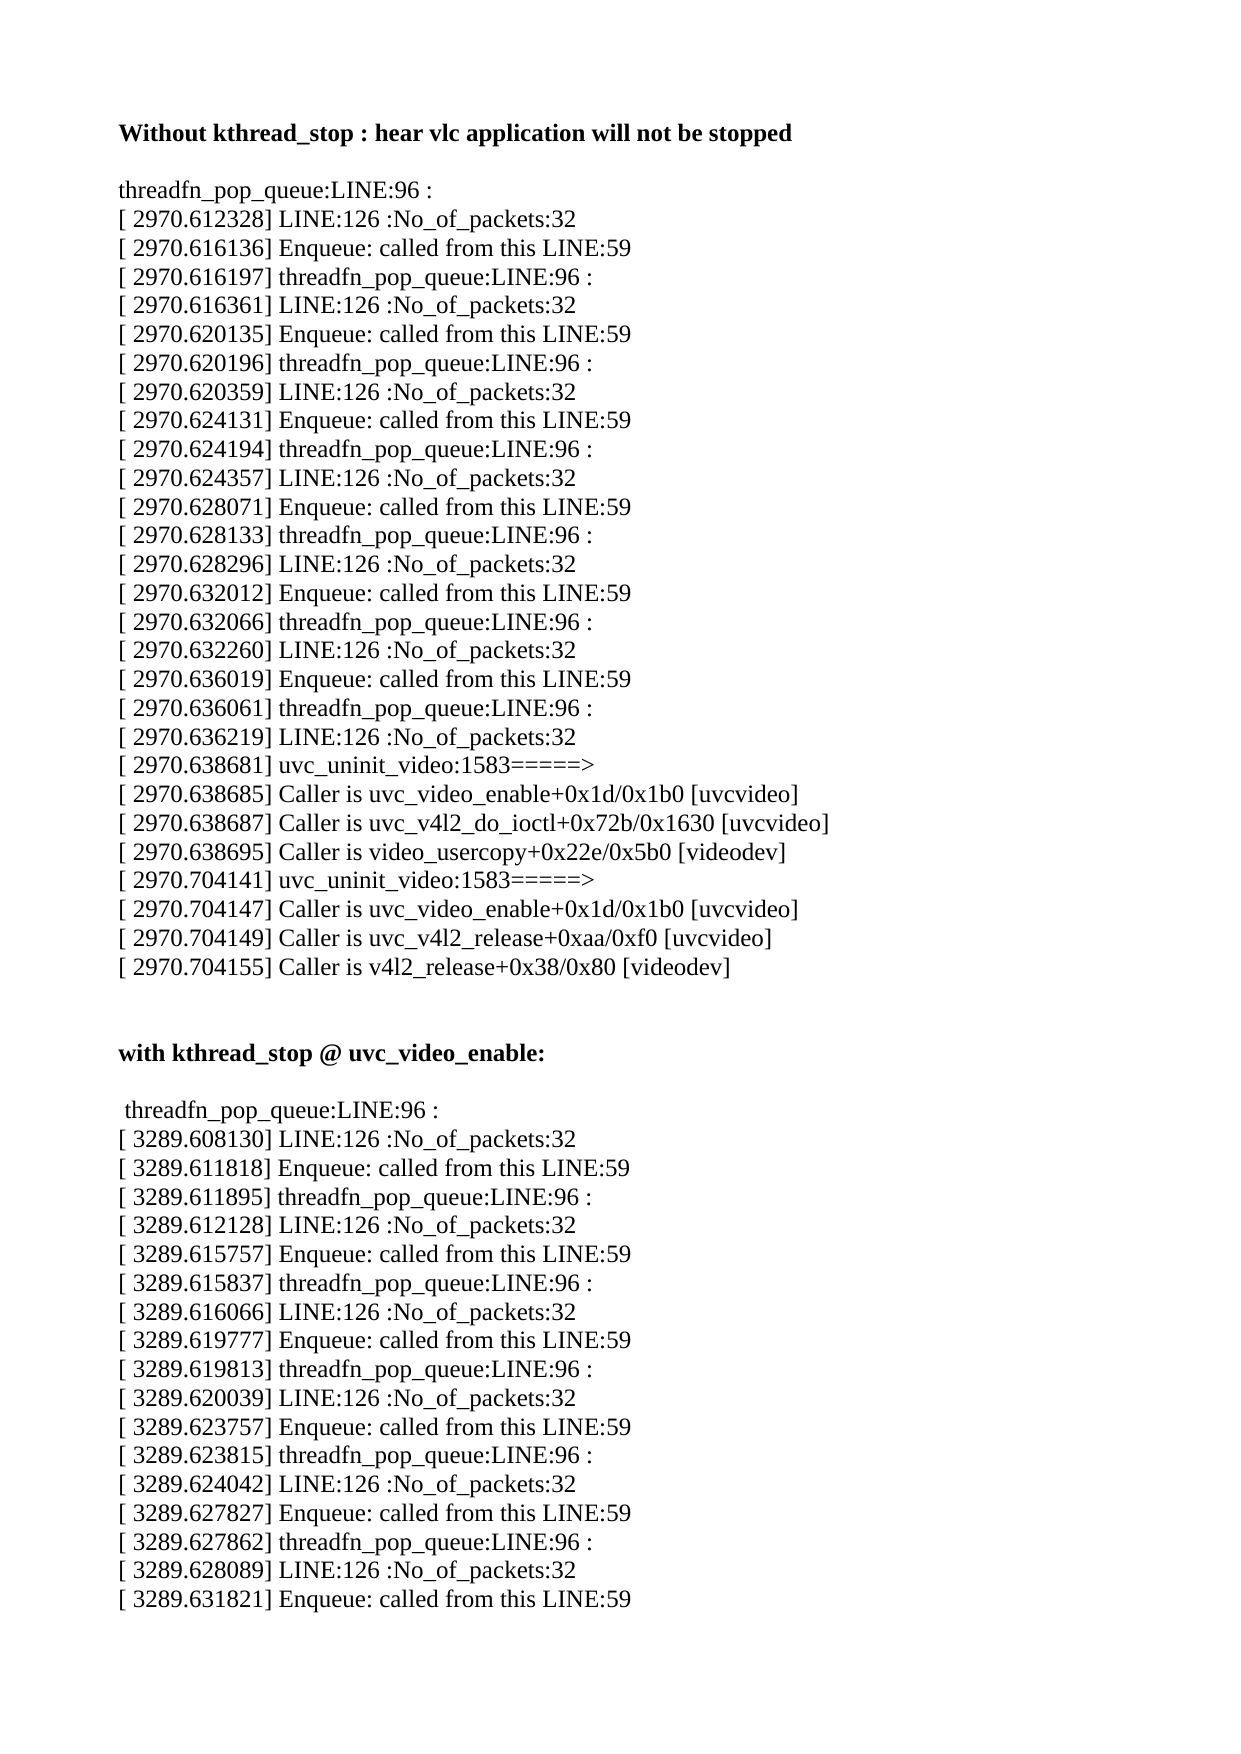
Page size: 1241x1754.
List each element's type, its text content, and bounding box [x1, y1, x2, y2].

text [ 3289.620039] LINE:126 :No_of_packets:32 [118, 1383, 1122, 1412]
text Without kthread_stop : hear vlc application will not be stopped [118, 118, 1122, 147]
text [ 2970.638681] uvc_uninit_video:1583=====> [118, 751, 1122, 779]
text [ 3289.616066] LINE:126 :No_of_packets:32 [118, 1297, 1122, 1326]
text [ 2970.628071] Enqueue: called from this LINE:59 [118, 492, 1122, 521]
text [ 3289.623815] threadfn_pop_queue:LINE:96 : [118, 1441, 1122, 1469]
text [ 3289.611895] threadfn_pop_queue:LINE:96 : [118, 1182, 1122, 1211]
text [ 2970.638685] Caller is uvc_video_enable+0x1d/0x1b0 [uvcvideo] [118, 779, 1122, 808]
text [ 2970.638695] Caller is video_usercopy+0x22e/0x5b0 [videodev] [118, 837, 1122, 866]
text [ 3289.615757] Enqueue: called from this LINE:59 [118, 1239, 1122, 1268]
text [ 3289.619813] threadfn_pop_queue:LINE:96 : [118, 1354, 1122, 1383]
text [ 2970.636061] threadfn_pop_queue:LINE:96 : [118, 693, 1122, 722]
text [ 2970.628133] threadfn_pop_queue:LINE:96 : [118, 521, 1122, 549]
text with kthread_stop @ uvc_video_enable: [118, 1038, 1122, 1067]
text [ 2970.624194] threadfn_pop_queue:LINE:96 : [118, 434, 1122, 463]
text [ 3289.624042] LINE:126 :No_of_packets:32 [118, 1469, 1122, 1498]
text [ 2970.620359] LINE:126 :No_of_packets:32 [118, 377, 1122, 406]
text [ 3289.627862] threadfn_pop_queue:LINE:96 : [118, 1527, 1122, 1556]
text [ 3289.627827] Enqueue: called from this LINE:59 [118, 1498, 1122, 1527]
text [ 2970.616197] threadfn_pop_queue:LINE:96 : [118, 262, 1122, 291]
text [ 2970.620196] threadfn_pop_queue:LINE:96 : [118, 348, 1122, 377]
text [ 3289.628089] LINE:126 :No_of_packets:32 [118, 1556, 1122, 1584]
text [ 2970.624131] Enqueue: called from this LINE:59 [118, 406, 1122, 434]
text [ 3289.631821] Enqueue: called from this LINE:59 [118, 1584, 1122, 1613]
text threadfn_pop_queue:LINE:96 : [118, 1096, 1122, 1124]
text threadfn_pop_queue:LINE:96 : [118, 176, 1122, 204]
text [ 3289.619777] Enqueue: called from this LINE:59 [118, 1326, 1122, 1354]
text [ 2970.624357] LINE:126 :No_of_packets:32 [118, 463, 1122, 492]
text [ 2970.616361] LINE:126 :No_of_packets:32 [118, 291, 1122, 319]
text [ 2970.636219] LINE:126 :No_of_packets:32 [118, 722, 1122, 751]
text [ 2970.632260] LINE:126 :No_of_packets:32 [118, 636, 1122, 664]
text [ 2970.620135] Enqueue: called from this LINE:59 [118, 319, 1122, 348]
text [ 2970.636019] Enqueue: called from this LINE:59 [118, 664, 1122, 693]
text [ 2970.638687] Caller is uvc_v4l2_do_ioctl+0x72b/0x1630 [uvcvideo] [118, 808, 1122, 837]
text [ 3289.608130] LINE:126 :No_of_packets:32 [118, 1124, 1122, 1153]
text [ 3289.623757] Enqueue: called from this LINE:59 [118, 1412, 1122, 1441]
text [ 3289.611818] Enqueue: called from this LINE:59 [118, 1153, 1122, 1182]
text [ 2970.704147] Caller is uvc_video_enable+0x1d/0x1b0 [uvcvideo] [118, 894, 1122, 923]
text [ 2970.704155] Caller is v4l2_release+0x38/0x80 [videodev] [118, 952, 1122, 981]
text [ 3289.615837] threadfn_pop_queue:LINE:96 : [118, 1268, 1122, 1297]
text [ 2970.632066] threadfn_pop_queue:LINE:96 : [118, 607, 1122, 636]
text [ 3289.612128] LINE:126 :No_of_packets:32 [118, 1211, 1122, 1239]
text [ 2970.612328] LINE:126 :No_of_packets:32 [118, 204, 1122, 233]
text [ 2970.628296] LINE:126 :No_of_packets:32 [118, 549, 1122, 578]
text [ 2970.616136] Enqueue: called from this LINE:59 [118, 233, 1122, 262]
text [ 2970.704141] uvc_uninit_video:1583=====> [118, 866, 1122, 894]
text [ 2970.704149] Caller is uvc_v4l2_release+0xaa/0xf0 [uvcvideo] [118, 923, 1122, 952]
text [ 2970.632012] Enqueue: called from this LINE:59 [118, 578, 1122, 607]
